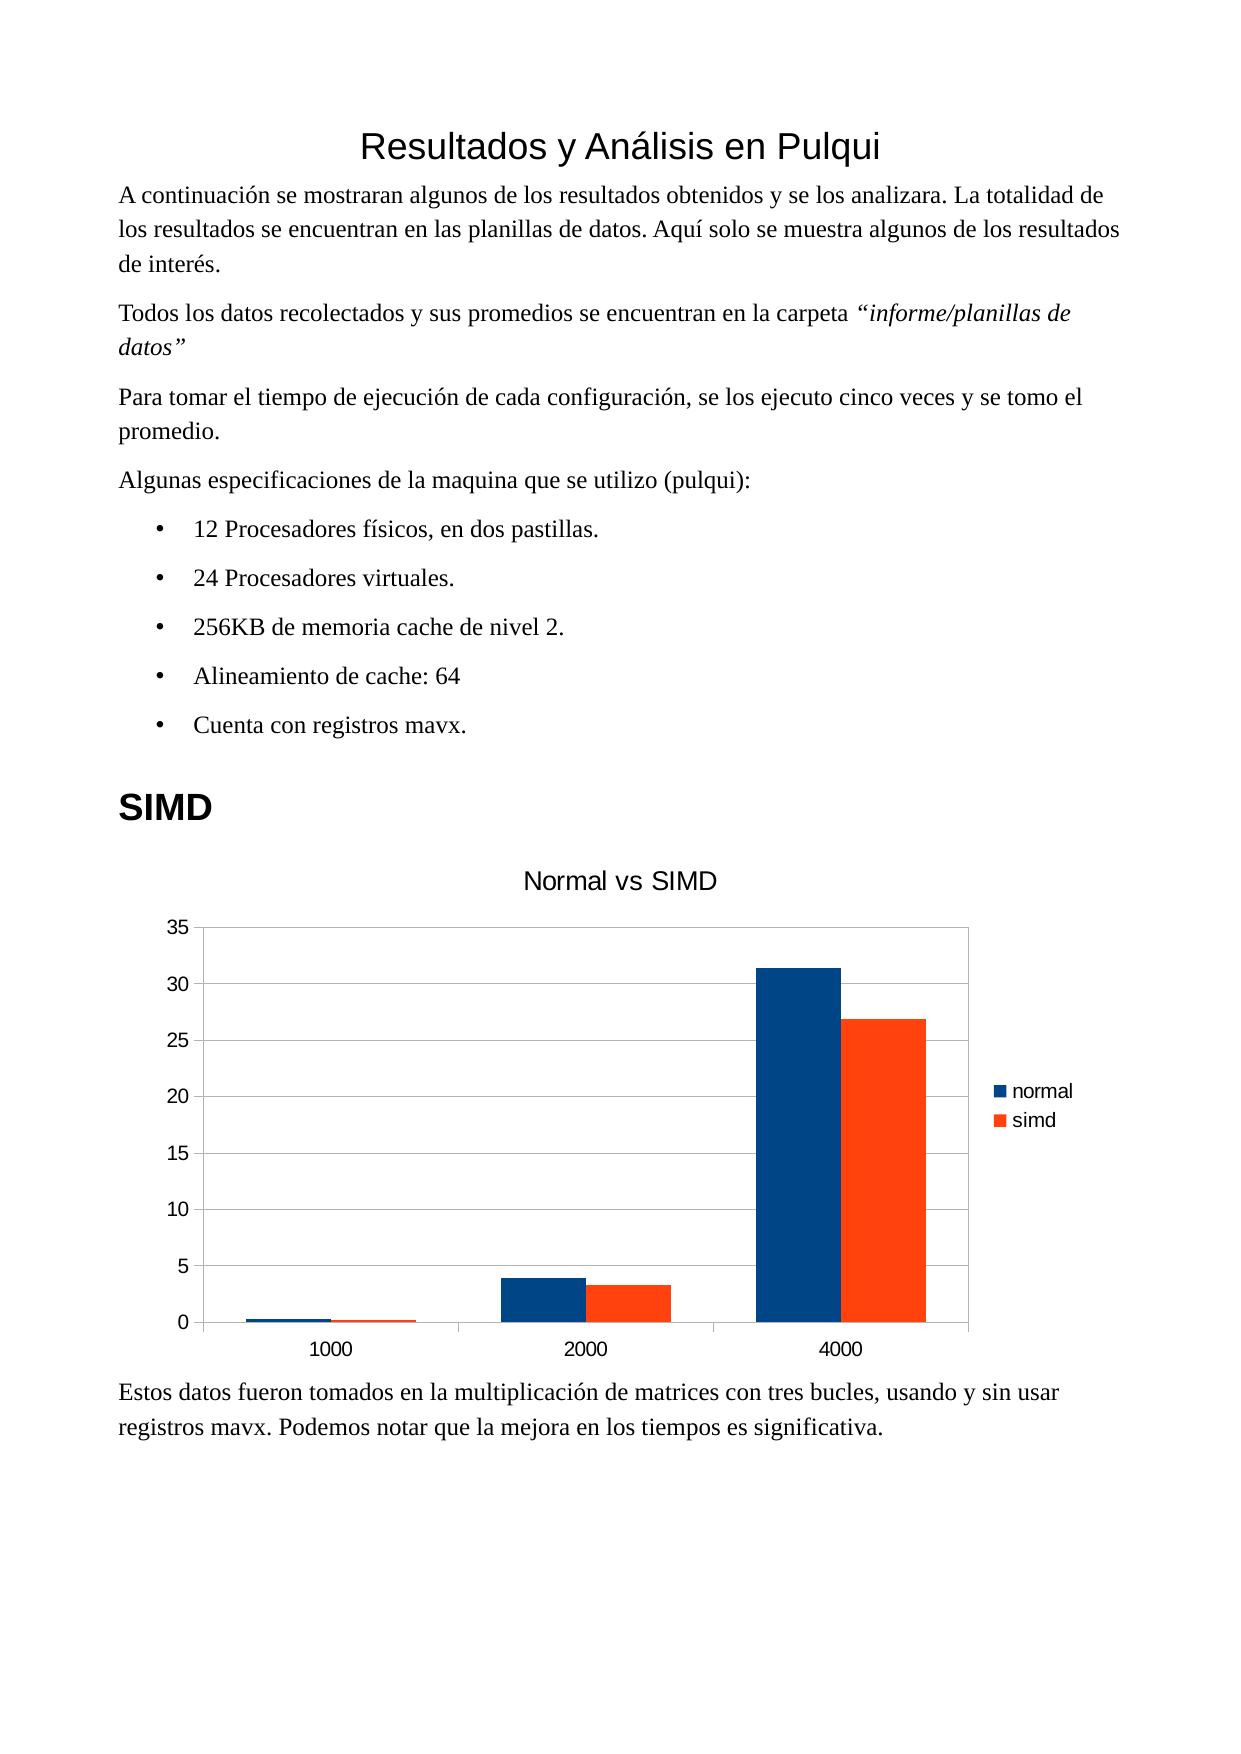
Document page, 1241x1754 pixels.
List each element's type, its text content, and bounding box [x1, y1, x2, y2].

list 256KB de memoria cache de nivel 2. [156, 612, 1122, 641]
list 12 Procesadores físicos, en dos pastillas. [156, 514, 1122, 543]
subtitle SIMD [118, 784, 1122, 828]
list Alineamiento de cache: 64 [156, 661, 1122, 690]
text Para tomar el tiempo de ejecución de cada configuración, se los ejecuto cinco veces y se tomo el promedio. [118, 382, 1122, 445]
text Todos los datos recolectados y sus promedios se encuentran en la carpeta “informe/planillas de datos” [118, 298, 1122, 361]
text A continuación se mostraran algunos de los resultados obtenidos y se los analizara. La totalidad de los resultados se encuentran en las planillas de datos. Aquí solo se muestra algunos de los resultados de interés. [118, 180, 1122, 278]
list Cuenta con registros mavx. [156, 710, 1122, 739]
list 24 Procesadores virtuales. [156, 563, 1122, 592]
text Algunas especificaciones de la maquina que se utilizo (pulqui): [118, 465, 1122, 494]
subtitle Resultados y Análisis en Pulqui [118, 124, 1122, 167]
subtitle Estos datos fueron tomados en la multiplicación de matrices con tres bucles, usando y sin usar registros mavx. Podemos notar que la mejora en los tiempos es significativa. [118, 841, 1122, 1440]
